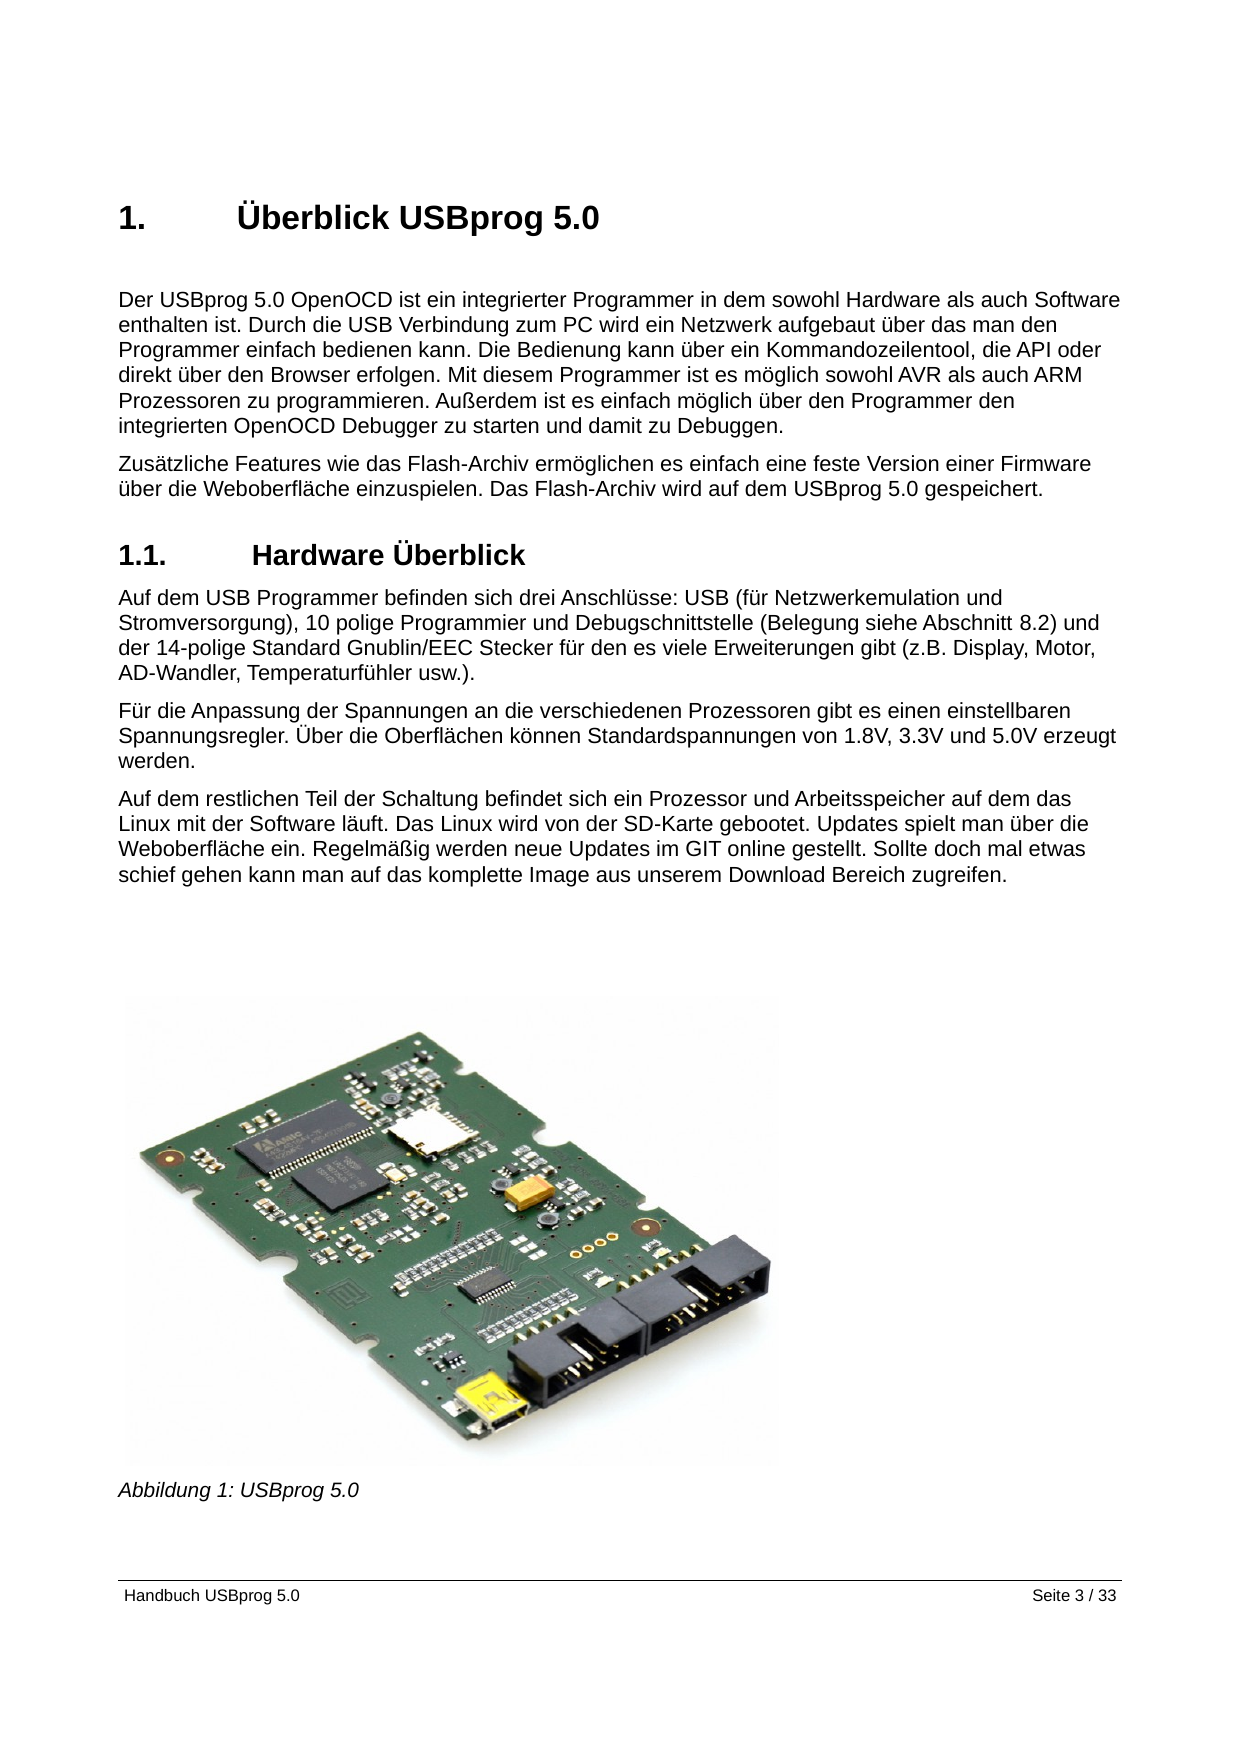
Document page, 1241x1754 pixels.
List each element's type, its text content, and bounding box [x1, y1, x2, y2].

picture [125, 996, 779, 1466]
text Der USBprog 5.0 OpenOCD ist ein integrierter Programmer in dem sowohl Hardware als auch Software enthalten ist. Durch die USB Verbindung zum PC wird ein Netzwerk aufgebaut über das man den Programmer einfach bedienen kann. Die Bedienung kann über ein Kommandozeilentool, die API oder direkt über den Browser erfolgen. Mit diesem Programmer ist es möglich sowohl AVR als auch ARM Prozessoren zu programmieren. Außerdem ist es einfach möglich über den Programmer den integrierten OpenOCD Debugger zu starten und damit zu Debuggen. [118, 287, 1122, 438]
text Abbildung 1: USBprog 5.0 [118, 997, 791, 1502]
text Auf dem USB Programmer befinden sich drei Anschlüsse: USB (für Netzwerkemulation und Stromversorgung), 10 polige Programmier und Debugschnittstelle (Belegung siehe Abschnitt 8.2) und der 14-polige Standard Gnublin/EEC Stecker für den es viele Erweiterungen gibt (z.B. Display, Motor, AD-Wandler, Temperaturfühler usw.). [118, 584, 1122, 685]
text Auf dem restlichen Teil der Schaltung befindet sich ein Prozessor und Arbeitsspeicher auf dem das Linux mit der Software läuft. Das Linux wird von der SD-Karte gebootet. Updates spielt man über die Weboberfläche ein. Regelmäßig werden neue Updates im GIT online gestellt. Sollte doch mal etwas schief gehen kann man auf das komplette Image aus unserem Download Bereich zugreifen. [118, 786, 1122, 887]
subtitle Überblick USBprog 5.0 [118, 198, 1122, 236]
subtitle Hardware Überblick [118, 538, 1122, 572]
text Für die Anpassung der Spannungen an die verschiedenen Prozessoren gibt es einen einstellbaren Spannungsregler. Über die Oberflächen können Standardspannungen von 1.8V, 3.3V und 5.0V erzeugt werden. [118, 698, 1122, 773]
text Zusätzliche Features wie das Flash-Archiv ermöglichen es einfach eine feste Version einer Firmware über die Weboberfläche einzuspielen. Das Flash-Archiv wird auf dem USBprog 5.0 gespeichert. [118, 450, 1122, 501]
